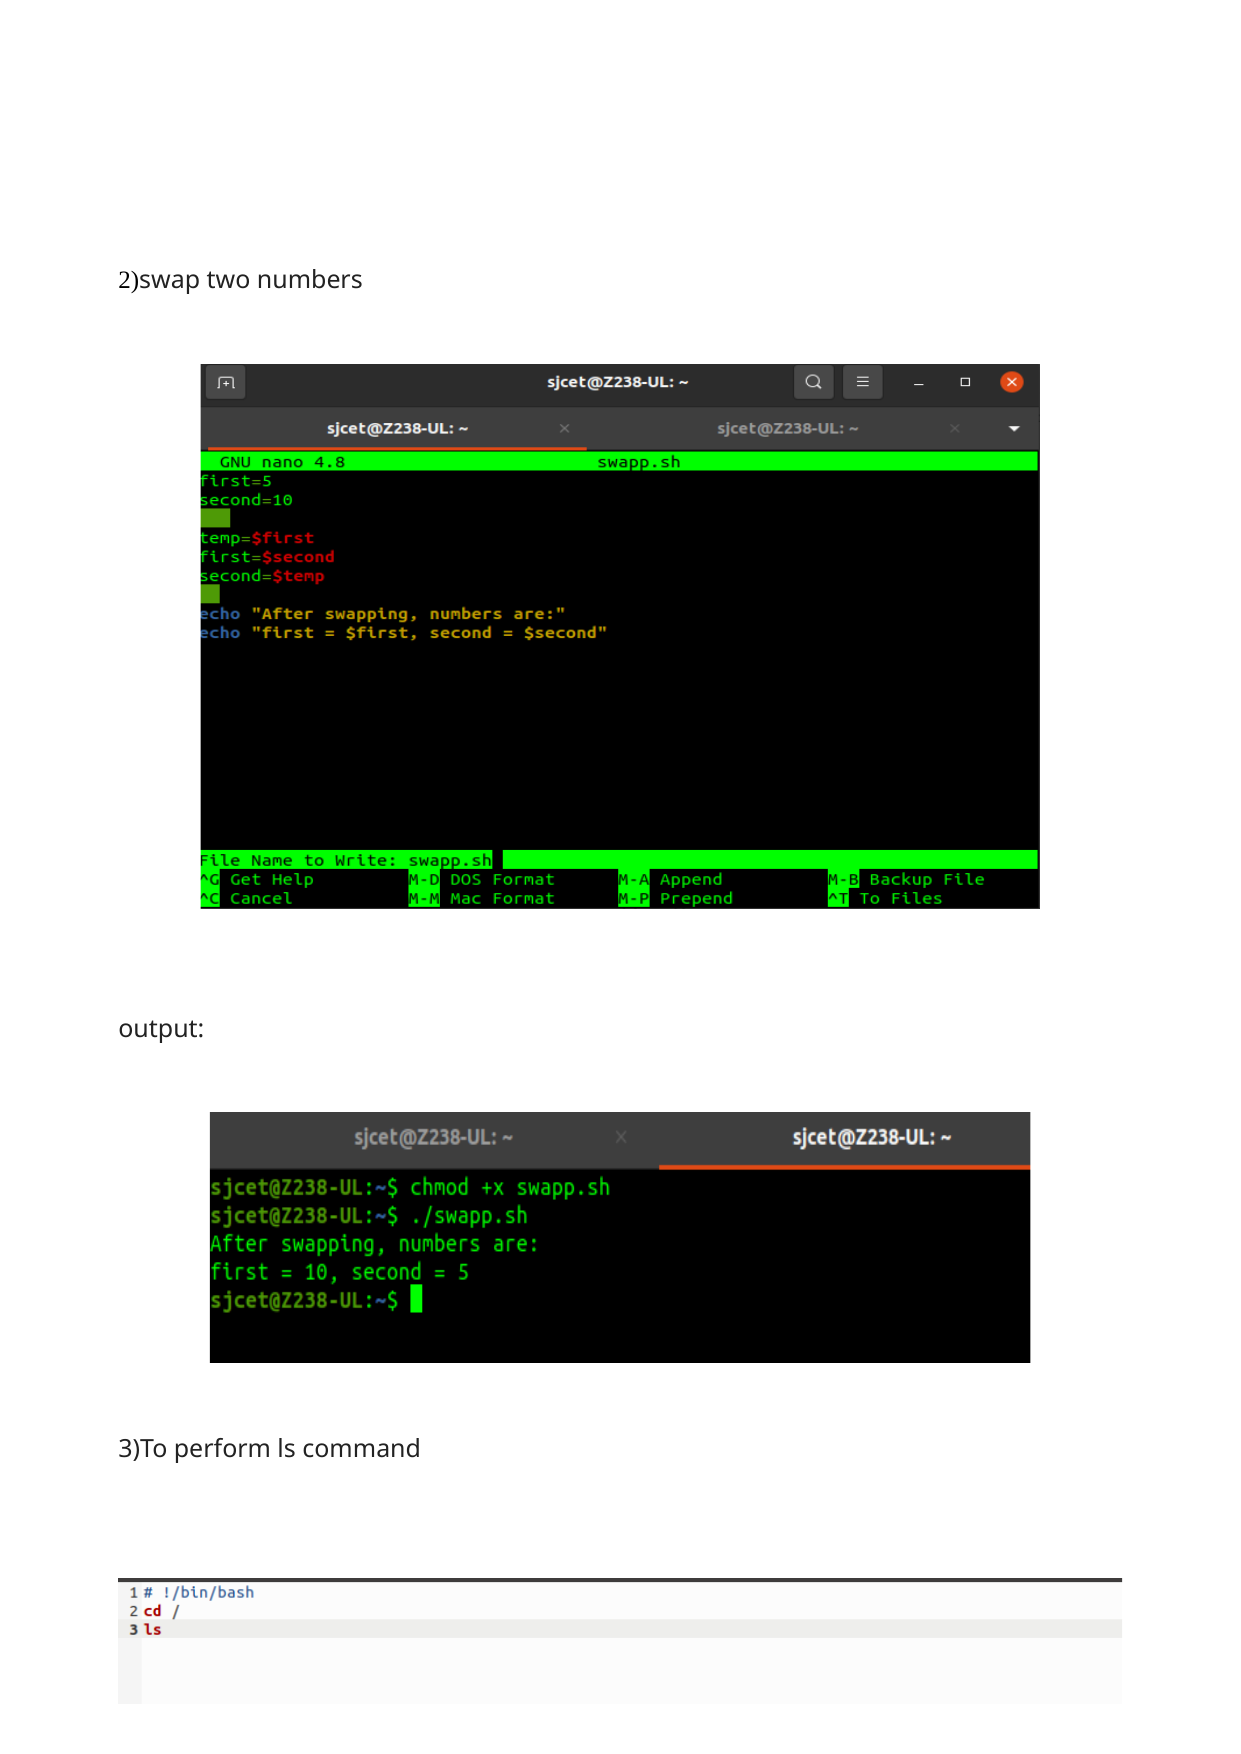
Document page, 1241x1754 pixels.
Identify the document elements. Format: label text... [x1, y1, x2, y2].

picture [209, 1112, 1031, 1363]
text 2)swap two numbers [118, 262, 1122, 296]
picture [118, 1578, 1123, 1704]
text 3)To perform ls command [118, 1431, 1122, 1465]
text output: [118, 1011, 1122, 1045]
picture [200, 364, 1040, 909]
